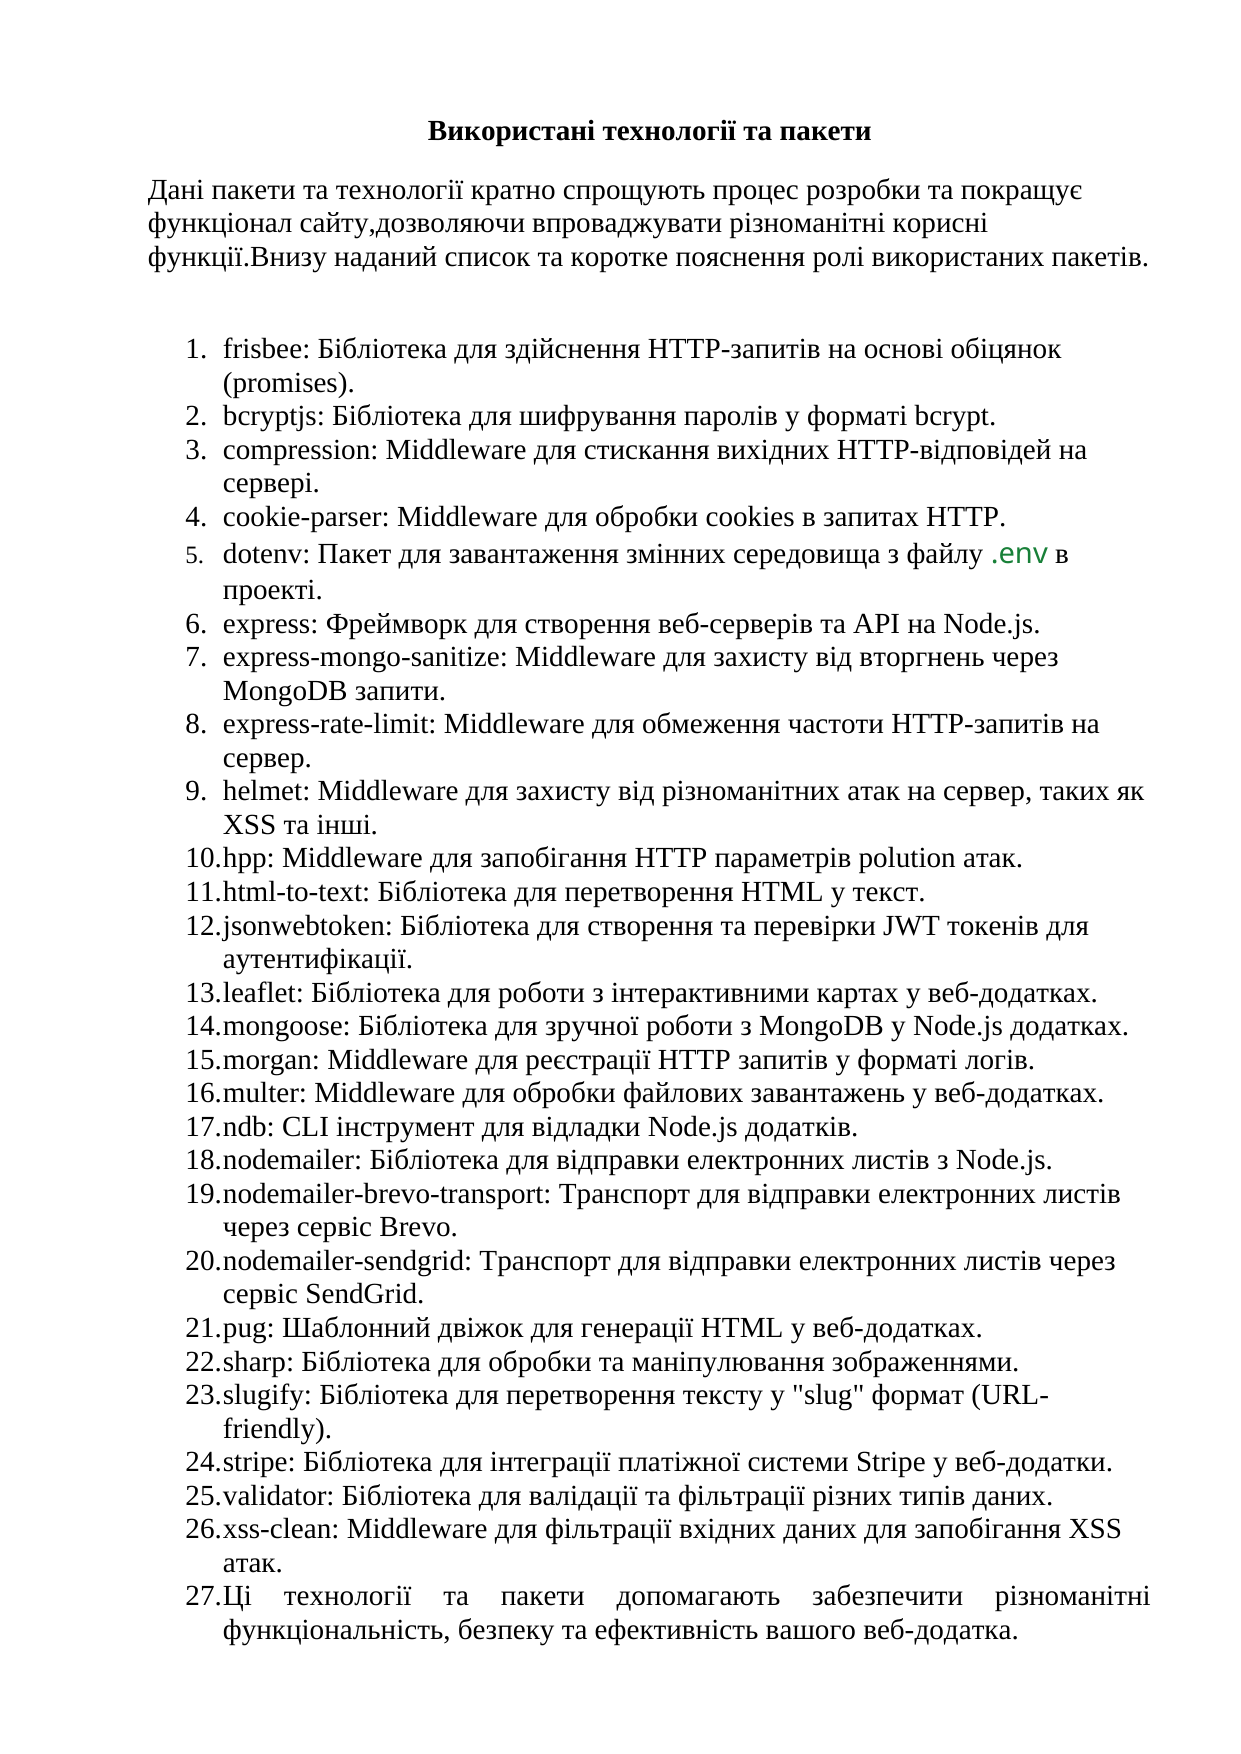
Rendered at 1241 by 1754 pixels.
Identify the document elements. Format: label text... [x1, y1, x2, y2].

list slugify: Бібліотека для перетворення тексту у "slug" формат (URL-friendly). [185, 1377, 1152, 1444]
list validator: Бібліотека для валідації та фільтрації різних типів даних. [185, 1478, 1152, 1511]
list cookie-parser: Middleware для обробки cookies в запитах HTTP. [185, 499, 1152, 532]
text Дані пакети та технології кратно спрощують процес розробки та покращує функціонал сайту,дозволяючи впроваджувати різноманітні корисні функції.Внизу наданий список та коротке пояснення ролі використаних пакетів. [148, 172, 1152, 273]
list pug: Шаблонний двіжок для генерації HTML у веб-додатках. [185, 1310, 1152, 1344]
list express-mongo-sanitize: Middleware для захисту від вторгнень через MongoDB запити. [185, 639, 1152, 706]
list morgan: Middleware для реєстрації HTTP запитів у форматі логів. [185, 1042, 1152, 1075]
list dotenv: Пакет для завантаження змінних середовища з файлу .env в проекті. [185, 532, 1152, 606]
list sharp: Бібліотека для обробки та маніпулювання зображеннями. [185, 1344, 1152, 1377]
list helmet: Middleware для захисту від різноманітних атак на сервер, таких як XSS та інші. [185, 773, 1152, 841]
list frisbee: Бібліотека для здійснення HTTP-запитів на основі обіцянок (promises). [185, 331, 1152, 398]
list hpp: Middleware для запобігання HTTP параметрів polution атак. [185, 841, 1152, 874]
list express-rate-limit: Middleware для обмеження частоти HTTP-запитів на сервер. [185, 706, 1152, 773]
list mongoose: Бібліотека для зручної роботи з MongoDB у Node.js додатках. [185, 1008, 1152, 1042]
list leaflet: Бібліотека для роботи з інтерактивними картах у веб-додатках. [185, 975, 1152, 1008]
list nodemailer: Бібліотека для відправки електронних листів з Node.js. [185, 1142, 1152, 1176]
list Ці технології та пакети допомагають забезпечити різноманітні функціональність, безпеку та ефективність вашого веб-додатка. [185, 1578, 1152, 1646]
list html-to-text: Бібліотека для перетворення HTML у текст. [185, 874, 1152, 908]
list ndb: CLI інструмент для відладки Node.js додатків. [185, 1109, 1152, 1142]
list compression: Middleware для стискання вихідних HTTP-відповідей на сервері. [185, 432, 1152, 499]
list multer: Middleware для обробки файлових завантажень у веб-додатках. [185, 1075, 1152, 1109]
list nodemailer-sendgrid: Транспорт для відправки електронних листів через сервіс SendGrid. [185, 1243, 1152, 1310]
list bcryptjs: Бібліотека для шифрування паролів у форматі bcrypt. [185, 398, 1152, 432]
list nodemailer-brevo-transport: Транспорт для відправки електронних листів через сервіс Brevo. [185, 1176, 1152, 1243]
text Використані технології та пакети [148, 113, 1152, 147]
list stripe: Бібліотека для інтеграції платіжної системи Stripe у веб-додатки. [185, 1444, 1152, 1478]
list xss-clean: Middleware для фільтрації вхідних даних для запобігання XSS атак. [185, 1511, 1152, 1578]
list jsonwebtoken: Бібліотека для створення та перевірки JWT токенів для аутентифікації. [185, 908, 1152, 975]
list express: Фреймворк для створення веб-серверів та API на Node.js. [185, 606, 1152, 639]
